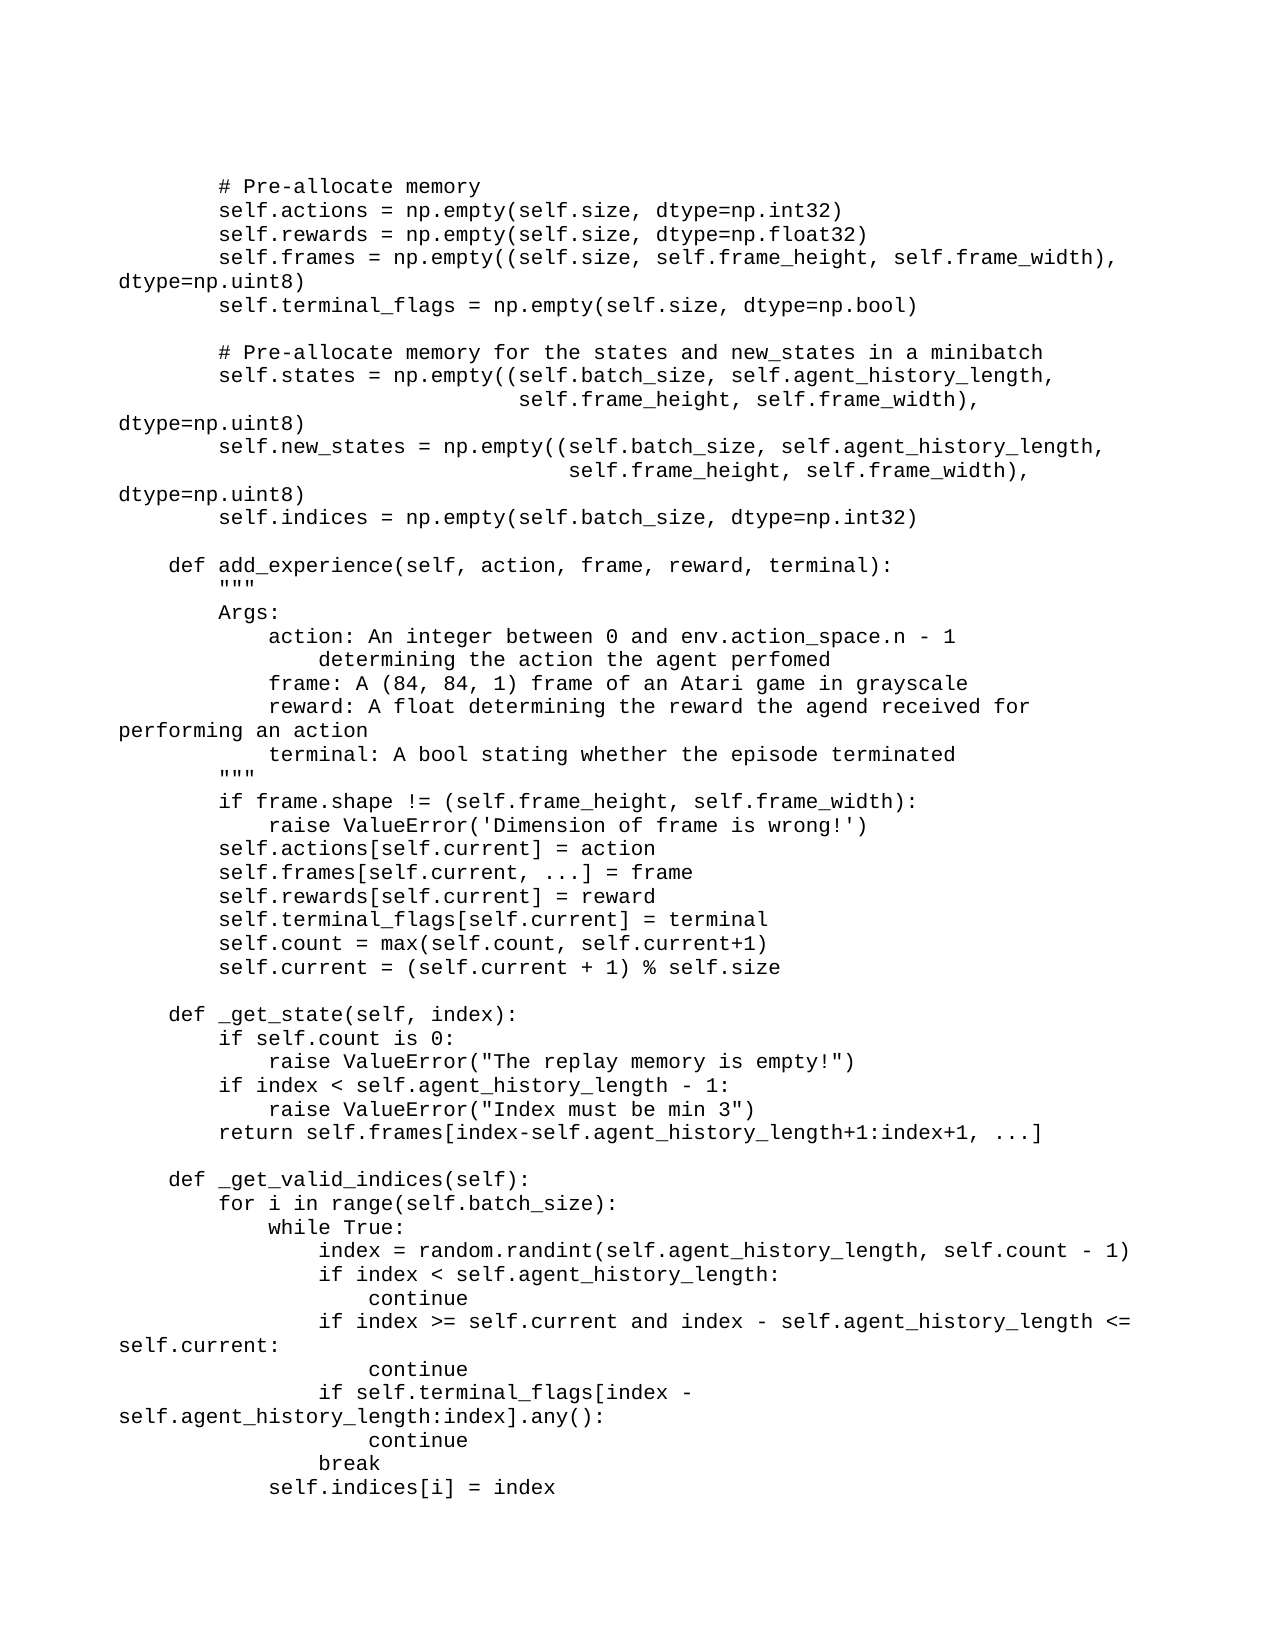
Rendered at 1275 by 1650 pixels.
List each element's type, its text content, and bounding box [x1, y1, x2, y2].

text continue [118, 1359, 1157, 1382]
text def add_experience(self, action, frame, reward, terminal): [118, 555, 1157, 578]
text self.indices[i] = index [118, 1477, 1157, 1501]
text # Pre-allocate memory for the states and new_states in a minibatch [118, 342, 1157, 366]
text Args: [118, 602, 1157, 626]
text self.frame_height, self.frame_width), dtype=np.uint8) [118, 389, 1157, 436]
text raise ValueError("Index must be min 3") [118, 1098, 1157, 1122]
text determining the action the agent perfomed [118, 649, 1157, 673]
text # Pre-allocate memory [118, 176, 1157, 200]
text self.frames[self.current, ...] = frame [118, 862, 1157, 886]
text reward: A float determining the reward the agend received for performing an action [118, 697, 1157, 744]
text break [118, 1453, 1157, 1477]
text def _get_valid_indices(self): [118, 1169, 1157, 1193]
text self.rewards[self.current] = reward [118, 886, 1157, 909]
text raise ValueError("The replay memory is empty!") [118, 1051, 1157, 1075]
text self.new_states = np.empty((self.batch_size, self.agent_history_length, [118, 436, 1157, 460]
text self.count = max(self.count, self.current+1) [118, 933, 1157, 957]
text return self.frames[index-self.agent_history_length+1:index+1, ...] [118, 1122, 1157, 1146]
text self.indices = np.empty(self.batch_size, dtype=np.int32) [118, 507, 1157, 531]
text if self.terminal_flags[index - self.agent_history_length:index].any(): [118, 1382, 1157, 1429]
text self.states = np.empty((self.batch_size, self.agent_history_length, [118, 366, 1157, 389]
text self.actions[self.current] = action [118, 838, 1157, 862]
text if index < self.agent_history_length - 1: [118, 1075, 1157, 1098]
text terminal: A bool stating whether the episode terminated [118, 744, 1157, 767]
text self.frames = np.empty((self.size, self.frame_height, self.frame_width), dtype=np.uint8) [118, 247, 1157, 294]
text index = random.randint(self.agent_history_length, self.count - 1) [118, 1240, 1157, 1264]
text def _get_state(self, index): [118, 1004, 1157, 1028]
text self.terminal_flags[self.current] = terminal [118, 909, 1157, 933]
text if index >= self.current and index - self.agent_history_length <= self.current: [118, 1311, 1157, 1359]
text if index < self.agent_history_length: [118, 1264, 1157, 1288]
text continue [118, 1429, 1157, 1453]
text for i in range(self.batch_size): [118, 1193, 1157, 1217]
text continue [118, 1288, 1157, 1311]
text self.rewards = np.empty(self.size, dtype=np.float32) [118, 224, 1157, 247]
text frame: A (84, 84, 1) frame of an Atari game in grayscale [118, 673, 1157, 697]
text action: An integer between 0 and env.action_space.n - 1 [118, 626, 1157, 649]
text """ [118, 767, 1157, 791]
text """ [118, 578, 1157, 602]
text self.terminal_flags = np.empty(self.size, dtype=np.bool) [118, 294, 1157, 318]
text self.current = (self.current + 1) % self.size [118, 957, 1157, 980]
text if frame.shape != (self.frame_height, self.frame_width): [118, 791, 1157, 815]
text raise ValueError('Dimension of frame is wrong!') [118, 815, 1157, 838]
text while True: [118, 1217, 1157, 1240]
text self.frame_height, self.frame_width), dtype=np.uint8) [118, 460, 1157, 507]
text if self.count is 0: [118, 1028, 1157, 1051]
text self.actions = np.empty(self.size, dtype=np.int32) [118, 200, 1157, 224]
